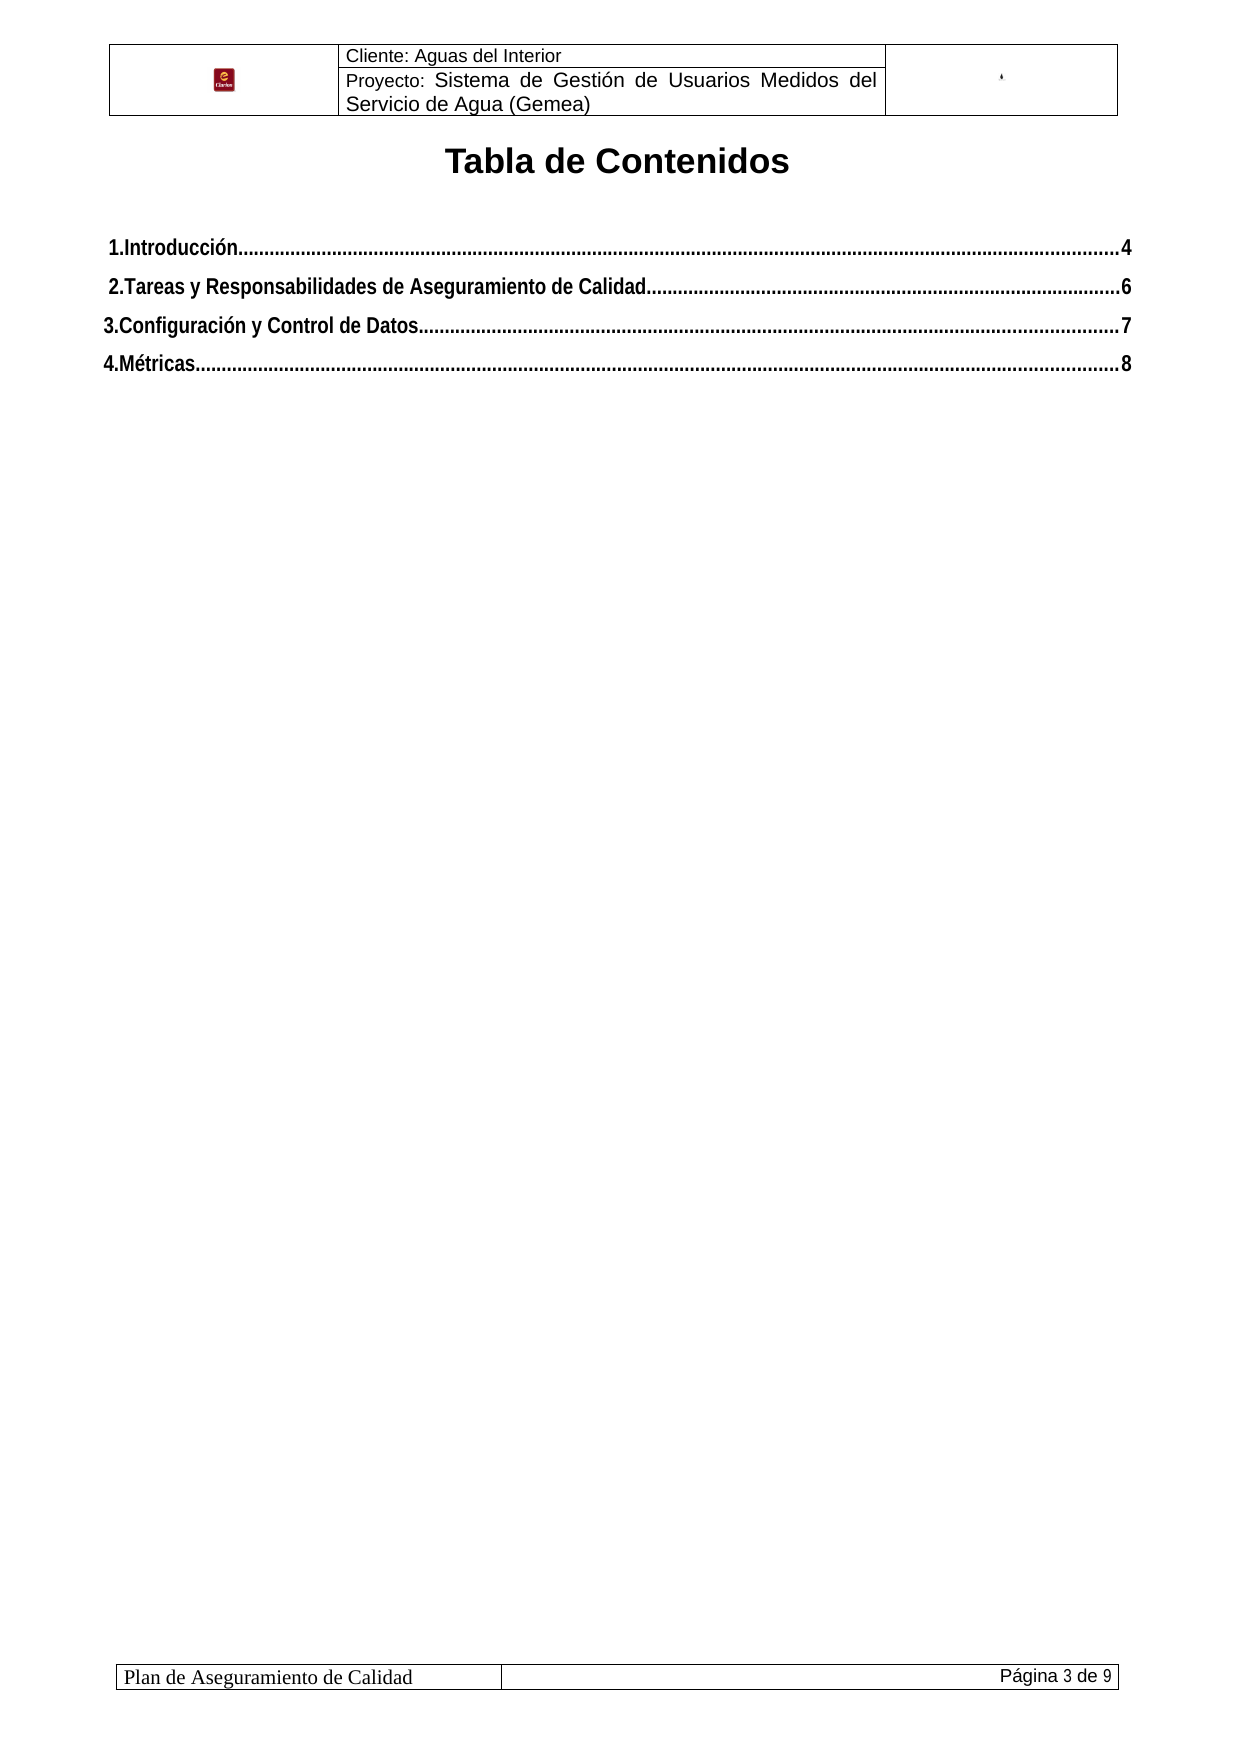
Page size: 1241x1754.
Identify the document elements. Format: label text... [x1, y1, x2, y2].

text 1.Introducción 4 [103, 234, 1131, 260]
text 2.Tareas y Responsabilidades de Aseguramiento de Calidad 6 [103, 273, 1131, 299]
picture [207, 67, 241, 93]
text Tabla de Contenidos [103, 140, 1131, 181]
text 4.Métricas 8 [103, 350, 1131, 377]
text 3.Configuración y Control de Datos 7 [103, 312, 1131, 338]
